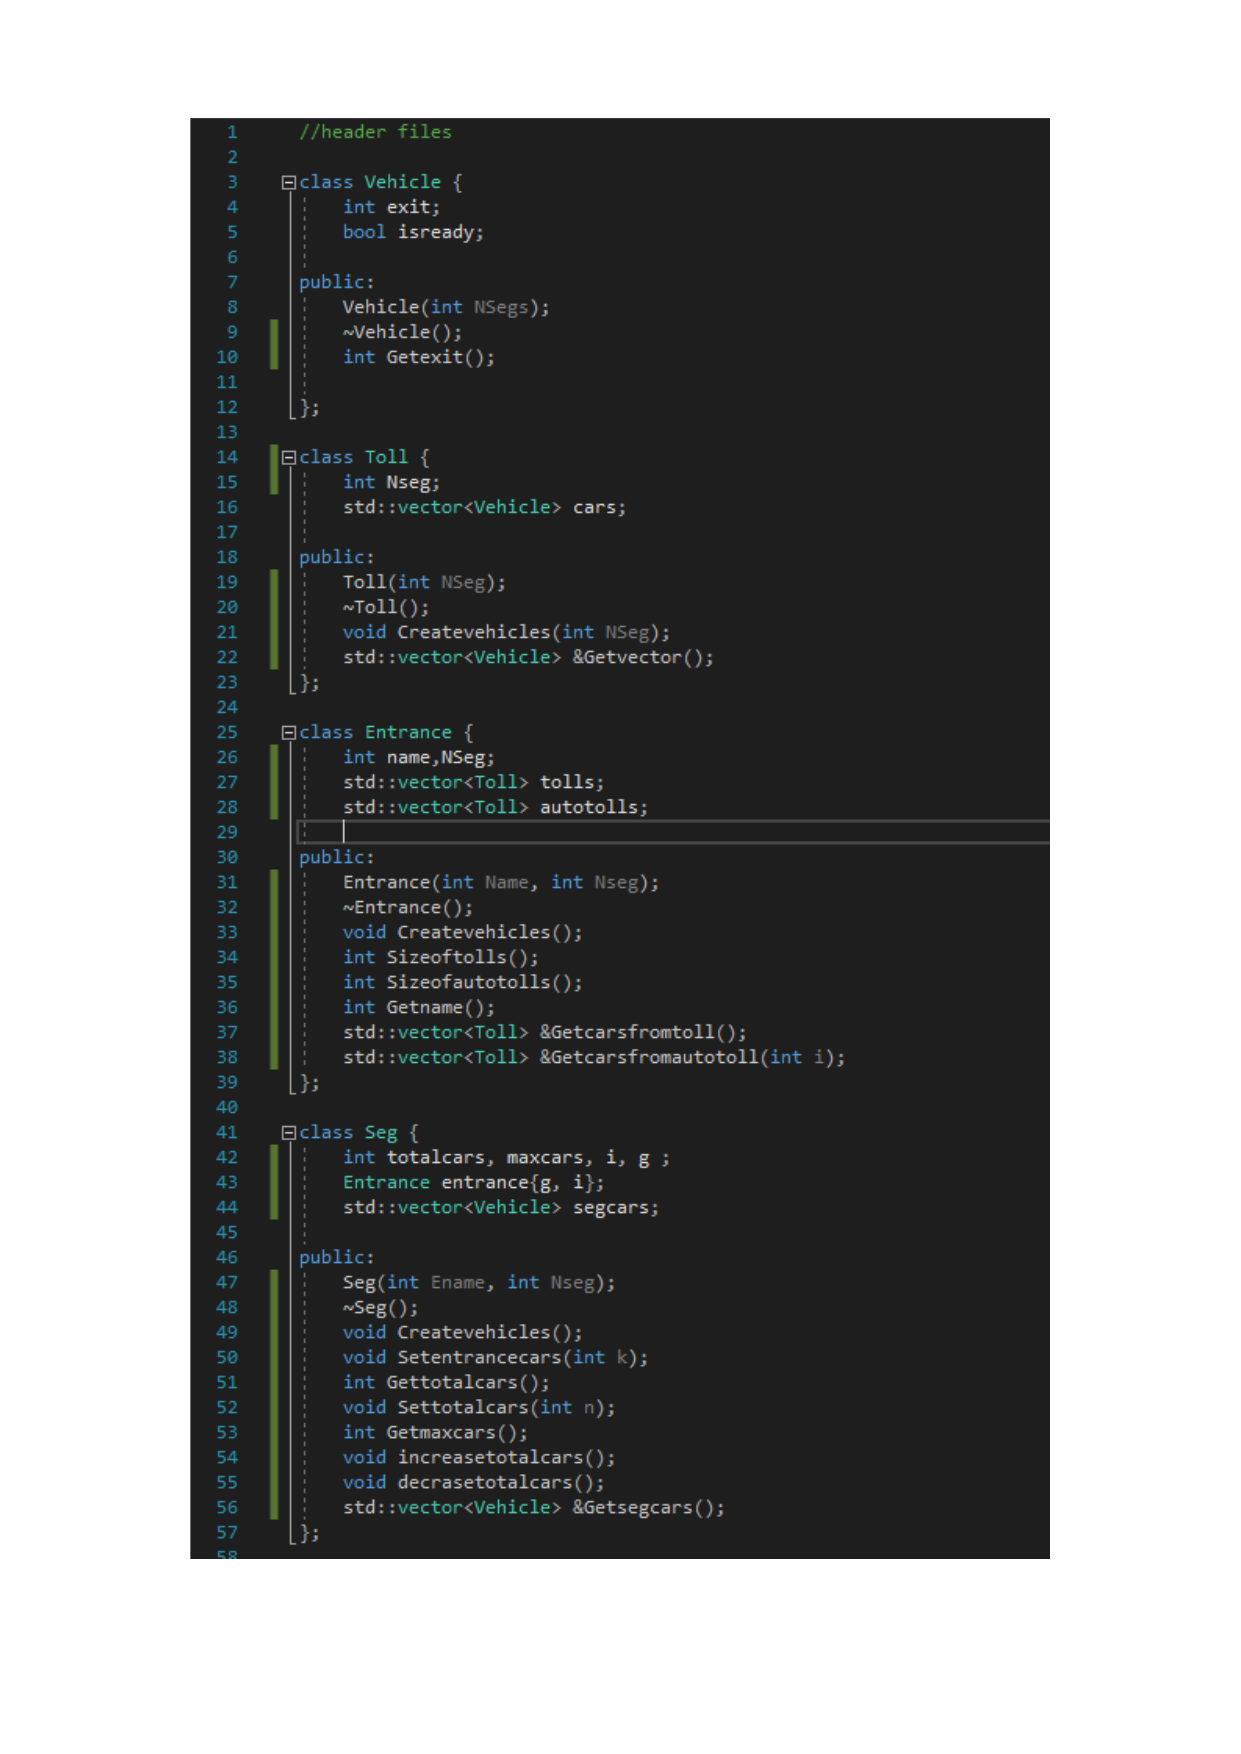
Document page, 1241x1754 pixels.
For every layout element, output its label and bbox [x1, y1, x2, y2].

picture [190, 118, 1050, 1559]
